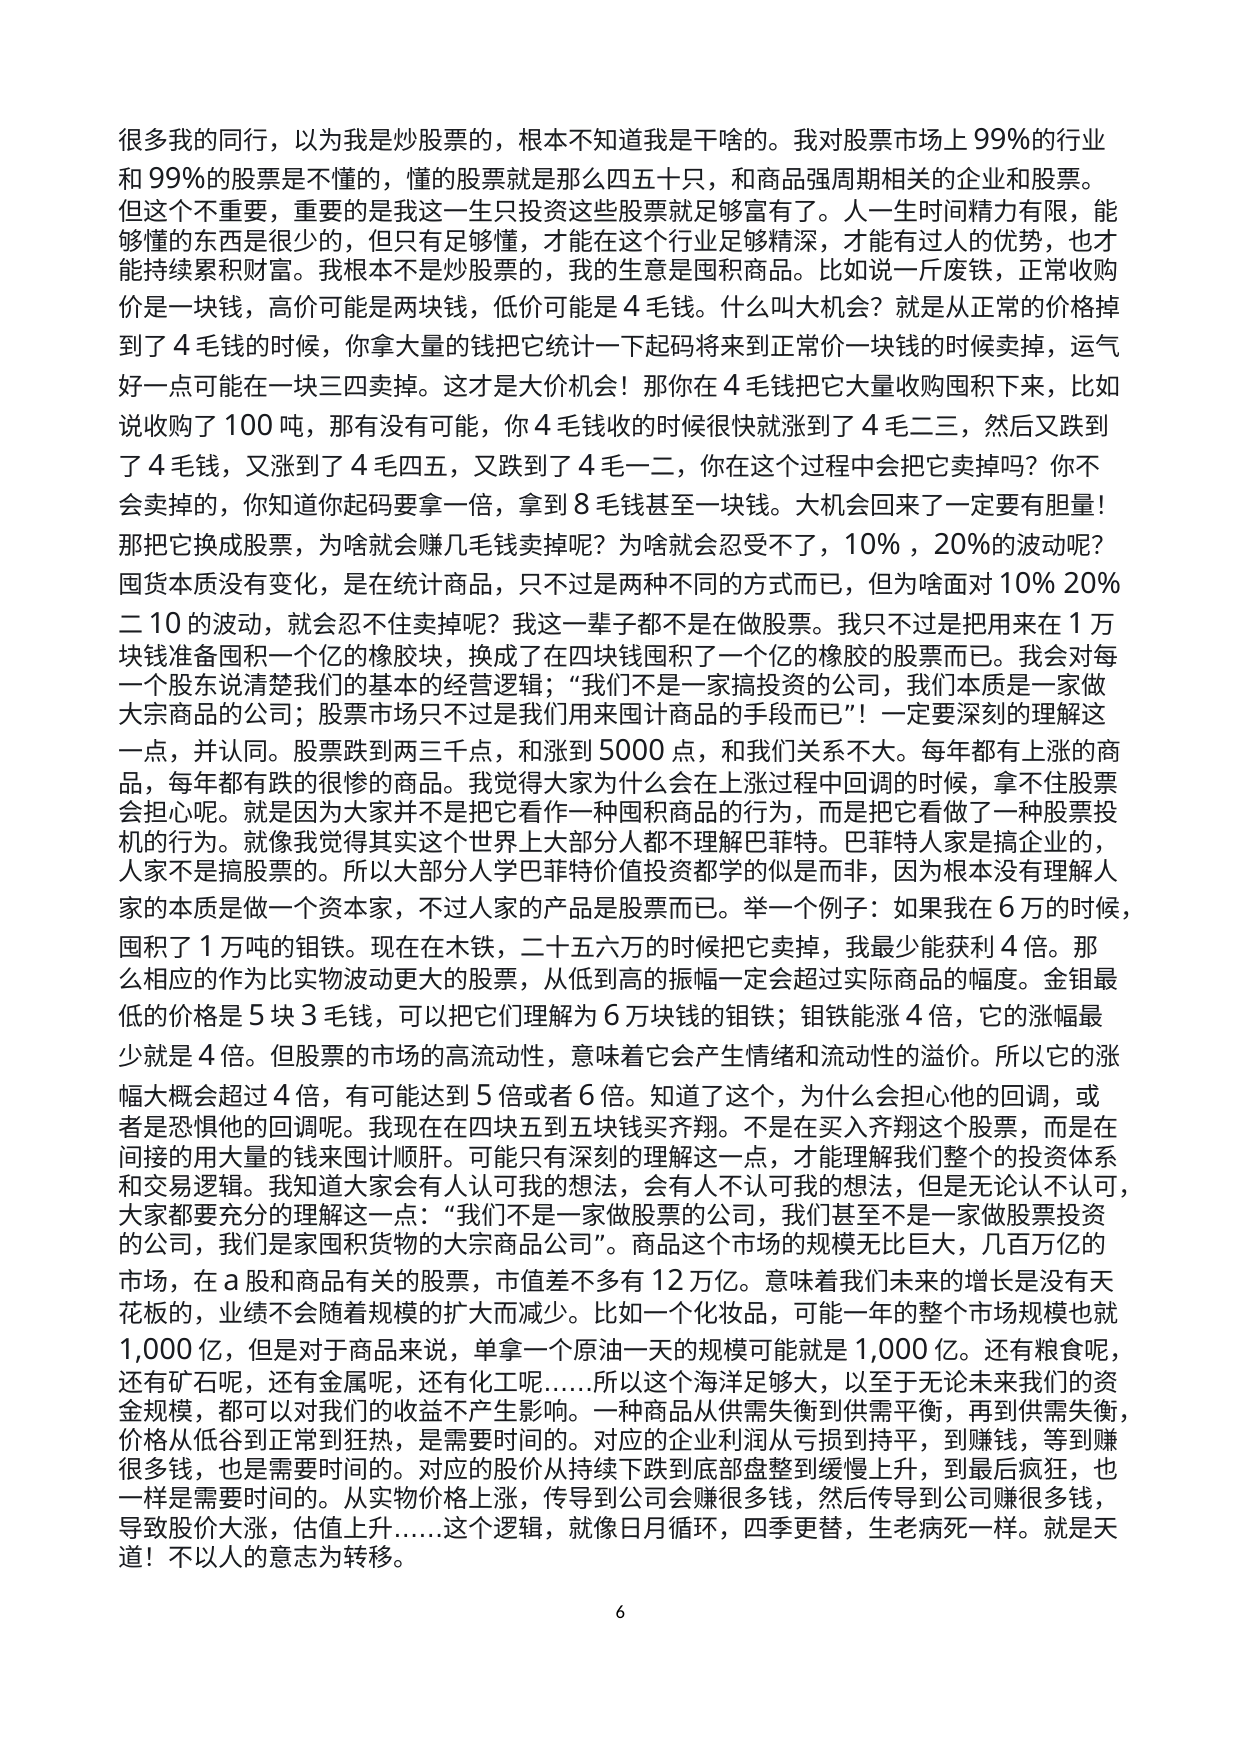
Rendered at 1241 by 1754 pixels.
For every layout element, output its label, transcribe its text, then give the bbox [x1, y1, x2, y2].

text 很多我的同行，以为我是炒股票的，根本不知道我是干啥的。我对股票市场上99%的行业和99%的股票是不懂的，懂的股票就是那么四五十只，和商品强周期相关的企业和股票。但这个不重要，重要的是我这一生只投资这些股票就足够富有了。人一生时间精力有限，能够懂的东西是很少的，但只有足够懂，才能在这个行业足够精深，才能有过人的优势，也才能持续累积财富。我根本不是炒股票的，我的生意是囤积商品。比如说一斤废铁，正常收购价是一块钱，高价可能是两块钱，低价可能是4毛钱。什么叫大机会？就是从正常的价格掉到了4毛钱的时候，你拿大量的钱把它统计一下起码将来到正常价一块钱的时候卖掉，运气好一点可能在一块三四卖掉。这才是大价机会！那你在4毛钱把它大量收购囤积下来，比如说收购了100吨，那有没有可能，你4毛钱收的时候很快就涨到了4毛二三，然后又跌到了4毛钱，又涨到了4毛四五，又跌到了4毛一二，你在这个过程中会把它卖掉吗？你不会卖掉的，你知道你起码要拿一倍，拿到8毛钱甚至一块钱。大机会回来了一定要有胆量！那把它换成股票，为啥就会赚几毛钱卖掉呢？为啥就会忍受不了，10% ，20%的波动呢？囤货本质没有变化，是在统计商品，只不过是两种不同的方式而已，但为啥面对10% 20%二10的波动，就会忍不住卖掉呢？我这一辈子都不是在做股票。我只不过是把用来在1万块钱准备囤积一个亿的橡胶块，换成了在四块钱囤积了一个亿的橡胶的股票而已。我会对每一个股东说清楚我们的基本的经营逻辑；“我们不是一家搞投资的公司，我们本质是一家做大宗商品的公司；股票市场只不过是我们用来囤计商品的手段而已”！一定要深刻的理解这一点，并认同。股票跌到两三千点，和涨到5000点，和我们关系不大。每年都有上涨的商品，每年都有跌的很惨的商品。我觉得大家为什么会在上涨过程中回调的时候，拿不住股票会担心呢。就是因为大家并不是把它看作一种囤积商品的行为，而是把它看做了一种股票投机的行为。就像我觉得其实这个世界上大部分人都不理解巴菲特。巴菲特人家是搞企业的，人家不是搞股票的。所以大部分人学巴菲特价值投资都学的似是而非，因为根本没有理解人家的本质是做一个资本家，不过人家的产品是股票而已。举一个例子：如果我在6万的时候，囤积了1万吨的钼铁。现在在木铁，二十五六万的时候把它卖掉，我最少能获利4倍。那么相应的作为比实物波动更大的股票，从低到高的振幅一定会超过实际商品的幅度。金钼最低的价格是5块3毛钱，可以把它们理解为6万块钱的钼铁；钼铁能涨4倍，它的涨幅最少就是4倍。但股票的市场的高流动性，意味着它会产生情绪和流动性的溢价。所以它的涨幅大概会超过4倍，有可能达到5倍或者6倍。知道了这个，为什么会担心他的回调，或者是恐惧他的回调呢。我现在在四块五到五块钱买齐翔。不是在买入齐翔这个股票，而是在间接的用大量的钱来囤计顺肝。可能只有深刻的理解这一点，才能理解我们整个的投资体系和交易逻辑。我知道大家会有人认可我的想法，会有人不认可我的想法，但是无论认不认可，大家都要充分的理解这一点：“我们不是一家做股票的公司，我们甚至不是一家做股票投资的公司，我们是家囤积货物的大宗商品公司”。商品这个市场的规模无比巨大，几百万亿的市场，在a股和商品有关的股票，市值差不多有12万亿。意味着我们未来的增长是没有天花板的，业绩不会随着规模的扩大而减少。比如一个化妆品，可能一年的整个市场规模也就1,000亿，但是对于商品来说，单拿一个原油一天的规模可能就是1,000亿。还有粮食呢，还有矿石呢，还有金属呢，还有化工呢……所以这个海洋足够大，以至于无论未来我们的资金规模，都可以对我们的收益不产生影响。一种商品从供需失衡到供需平衡，再到供需失衡，价格从低谷到正常到狂热，是需要时间的。对应的企业利润从亏损到持平，到赚钱，等到赚很多钱，也是需要时间的。对应的股价从持续下跌到底部盘整到缓慢上升，到最后疯狂，也一样是需要时间的。从实物价格上涨，传导到公司会赚很多钱，然后传导到公司赚很多钱，导致股价大涨，估值上升……这个逻辑，就像日月循环，四季更替，生老病死一样。就是天道！不以人的意志为转移。 [118, 118, 1122, 1572]
